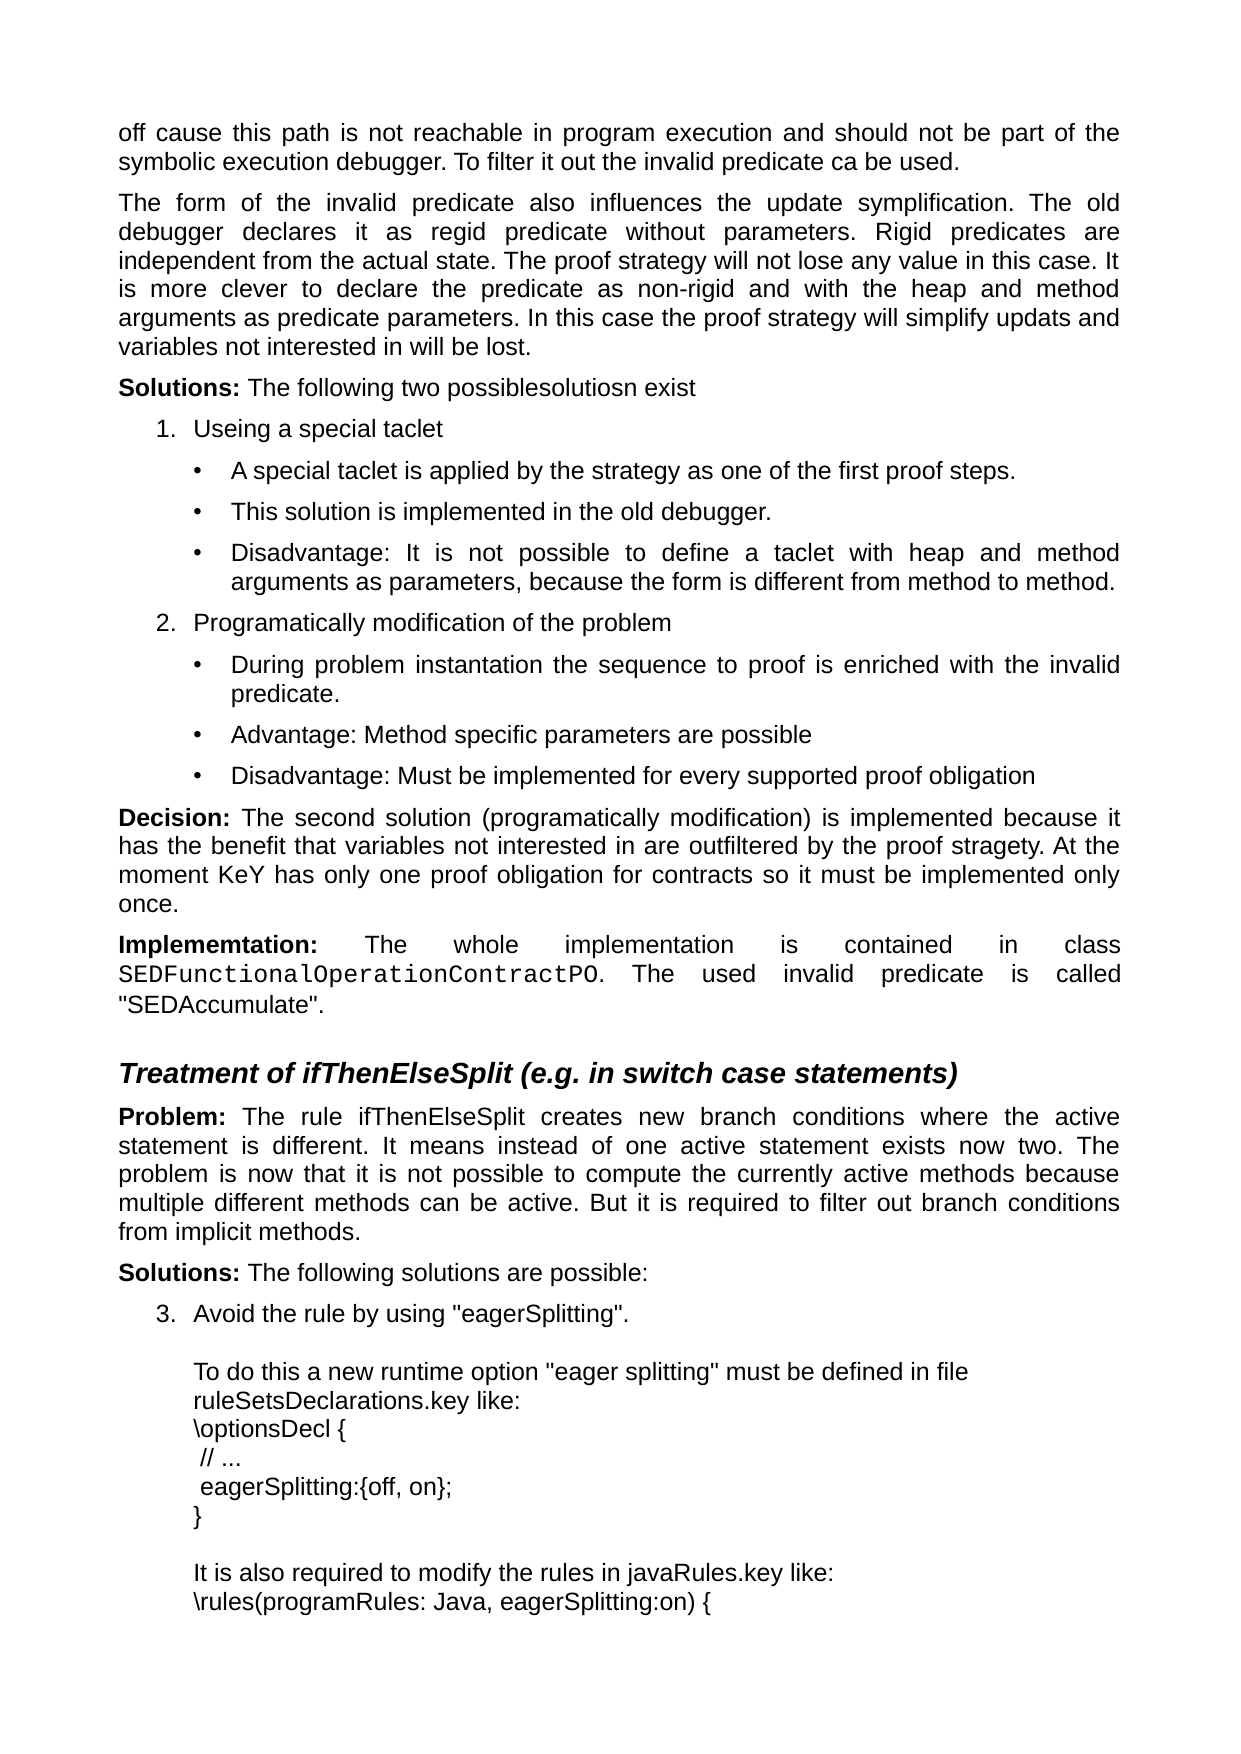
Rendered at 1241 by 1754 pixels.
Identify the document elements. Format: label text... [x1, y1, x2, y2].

list During problem instantation the sequence to proof is enriched with the invalid predicate. [193, 650, 1122, 707]
list Disadvantage: It is not possible to define a taclet with heap and method arguments as parameters, because the form is different from method to method. [193, 538, 1122, 596]
list This solution is implemented in the old debugger. [193, 497, 1122, 526]
text The form of the invalid predicate also influences the update symplification. The old debugger declares it as regid predicate without parameters. Rigid predicates are independent from the actual state. The proof strategy will not lose any value in this case. It is more clever to declare the predicate as non-rigid and with the heap and method arguments as predicate parameters. In this case the proof strategy will simplify updats and variables not interested in will be lost. [118, 188, 1122, 361]
text Solutions: The following two possiblesolutiosn exist [118, 373, 1122, 402]
list A special taclet is applied by the strategy as one of the first proof steps. [193, 456, 1122, 484]
text Implememtation: The whole implementation is contained in class SEDFunctionalOperationContractPO. The used invalid predicate is called "SEDAccumulate". [118, 930, 1122, 1018]
list Useing a special taclet [156, 414, 1122, 443]
list Disadvantage: Must be implemented for every supported proof obligation [193, 761, 1122, 790]
list Advantage: Method specific parameters are possible [193, 720, 1122, 749]
list Programatically modification of the problem [156, 608, 1122, 637]
text Decision: The second solution (programatically modification) is implemented because it has the benefit that variables not interested in are outfiltered by the proof stragety. At the moment KeY has only one proof obligation for contracts so it must be implemented only once. [118, 802, 1122, 917]
text off cause this path is not reachable in program execution and should not be part of the symbolic execution debugger. To filter it out the invalid predicate ca be used. [118, 118, 1122, 176]
text Problem: The rule ifThenElseSplit creates new branch conditions where the active statement is different. It means instead of one active statement exists now two. The problem is now that it is not possible to compute the currently active methods because multiple different methods can be active. But it is required to filter out branch conditions from implicit methods. [118, 1102, 1122, 1246]
subtitle Treatment of ifThenElseSplit (e.g. in switch case statements) [118, 1056, 1122, 1089]
text Solutions: The following solutions are possible: [118, 1258, 1122, 1287]
list Avoid the rule by using "eagerSplitting". To do this a new runtime option "eager splitting" must be defined in file ruleSetsDeclarations.key like: \optionsDecl { // ... eagerSplitting:{off, on}; } It is also required to modify the rules in javaRules.key like: \rules(programRules: Java, eagerSplitting:on) { [156, 1299, 1122, 1616]
